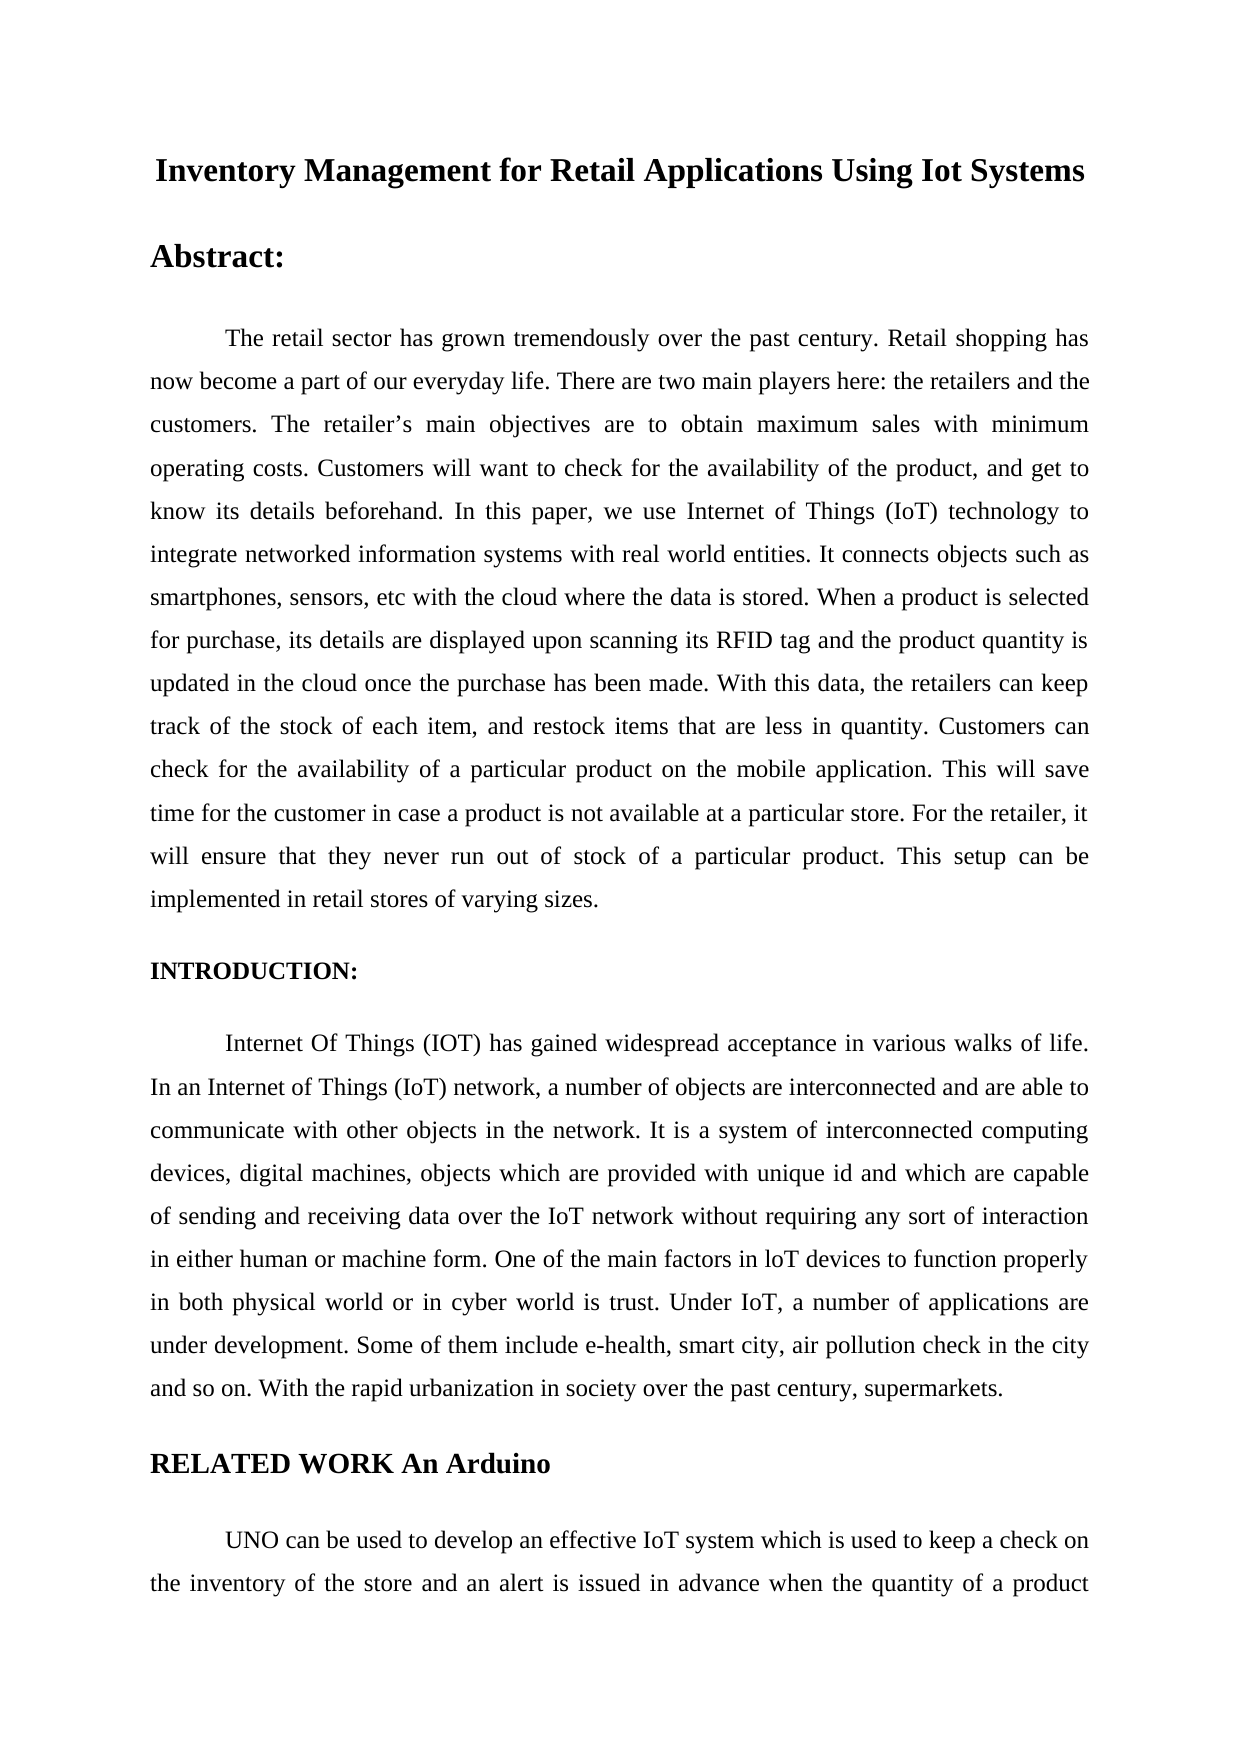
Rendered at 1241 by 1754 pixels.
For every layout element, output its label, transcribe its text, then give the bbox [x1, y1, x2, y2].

text Inventory Management for Retail Applications Using Iot Systems [150, 150, 1090, 188]
text The retail sector has grown tremendously over the past century. Retail shopping has now become a part of our everyday life. There are two main players here: the retailers and the customers. The retailer’s main objectives are to obtain maximum sales with minimum operating costs. Customers will want to check for the availability of the product, and get to know its details beforehand. In this paper, we use Internet of Things (IoT) technology to integrate networked information systems with real world entities. It connects objects such as smartphones, sensors, etc with the cloud where the data is stored. When a product is selected for purchase, its details are displayed upon scanning its RFID tag and the product quantity is updated in the cloud once the purchase has been made. With this data, the retailers can keep track of the stock of each item, and restock items that are less in quantity. Customers can check for the availability of a particular product on the mobile application. This will save time for the customer in case a product is not available at a particular store. For the retailer, it will ensure that they never run out of stock of a particular product. This setup can be implemented in retail stores of varying sizes. [150, 323, 1090, 913]
text RELATED WORK An Arduino [150, 1446, 1090, 1479]
text Internet Of Things (IOT) has gained widespread acceptance in various walks of life. In an Internet of Things (IoT) network, a number of objects are interconnected and are able to communicate with other objects in the network. It is a system of interconnected computing devices, digital machines, objects which are provided with unique id and which are capable of sending and receiving data over the IoT network without requiring any sort of interaction in either human or machine form. One of the main factors in loT devices to function properly in both physical world or in cyber world is trust. Under IoT, a number of applications are under development. Some of them include e-health, smart city, air pollution check in the city and so on. With the rapid urbanization in society over the past century, supermarkets. [150, 1028, 1090, 1402]
text UNO can be used to develop an effective IoT system which is used to keep a check on the inventory of the store and an alert is issued in advance when the quantity of a product [150, 1525, 1090, 1597]
text Abstract: [150, 237, 1090, 275]
text INTRODUCTION: [150, 956, 1090, 985]
